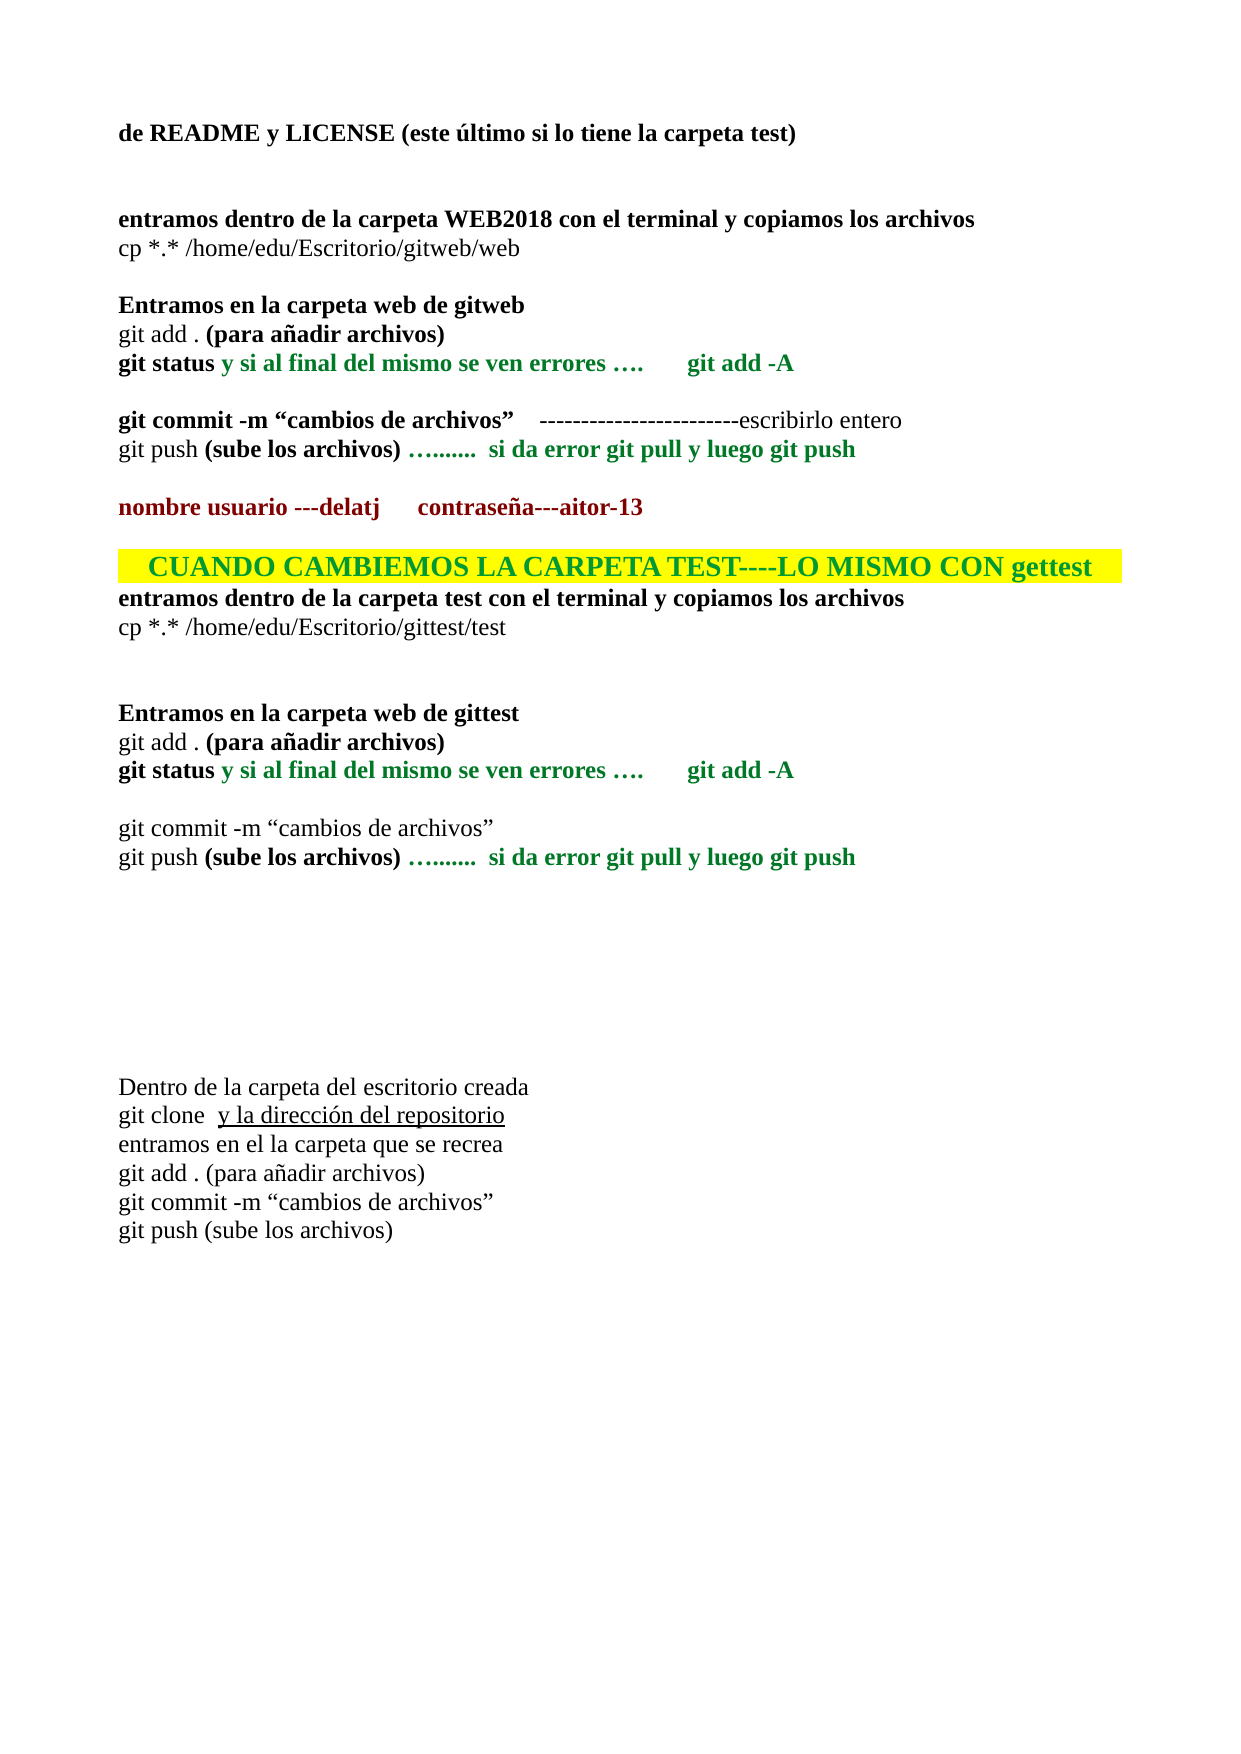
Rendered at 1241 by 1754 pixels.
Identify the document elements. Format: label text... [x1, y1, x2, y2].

text cp *.* /home/edu/Escritorio/gitweb/web [118, 233, 1122, 262]
text git clone y la dirección del repositorio [118, 1100, 1122, 1129]
text entramos dentro de la carpeta test con el terminal y copiamos los archivos [118, 583, 1122, 612]
text cp *.* /home/edu/Escritorio/gittest/test [118, 612, 1122, 640]
text git push (sube los archivos) [118, 1215, 1122, 1244]
text Entramos en la carpeta web de gitweb [118, 291, 1122, 319]
text git status y si al final del mismo se ven errores …. git add -A [118, 348, 1122, 377]
text CUANDO CAMBIEMOS LA CARPETA TEST----LO MISMO CON gettest [118, 549, 1122, 583]
text nombre usuario ---delatj contraseña---aitor-13 [118, 492, 1122, 521]
text git push (sube los archivos) …....... si da error git pull y luego git push [118, 434, 1122, 463]
text git add . (para añadir archivos) [118, 1158, 1122, 1187]
text entramos dentro de la carpeta WEB2018 con el terminal y copiamos los archivos [118, 204, 1122, 233]
text entramos en el la carpeta que se recrea [118, 1129, 1122, 1158]
text git status y si al final del mismo se ven errores …. git add -A [118, 755, 1122, 784]
text Entramos en la carpeta web de gittest [118, 698, 1122, 727]
text Dentro de la carpeta del escritorio creada [118, 1072, 1122, 1100]
text git push (sube los archivos) …....... si da error git pull y luego git push [118, 842, 1122, 870]
text git add . (para añadir archivos) [118, 319, 1122, 348]
text git commit -m “cambios de archivos” [118, 1187, 1122, 1215]
text git add . (para añadir archivos) [118, 727, 1122, 755]
text de README y LICENSE (este último si lo tiene la carpeta test) [118, 118, 1122, 147]
text git commit -m “cambios de archivos” [118, 813, 1122, 842]
text git commit -m “cambios de archivos” ------------------------escribirlo entero [118, 406, 1122, 434]
